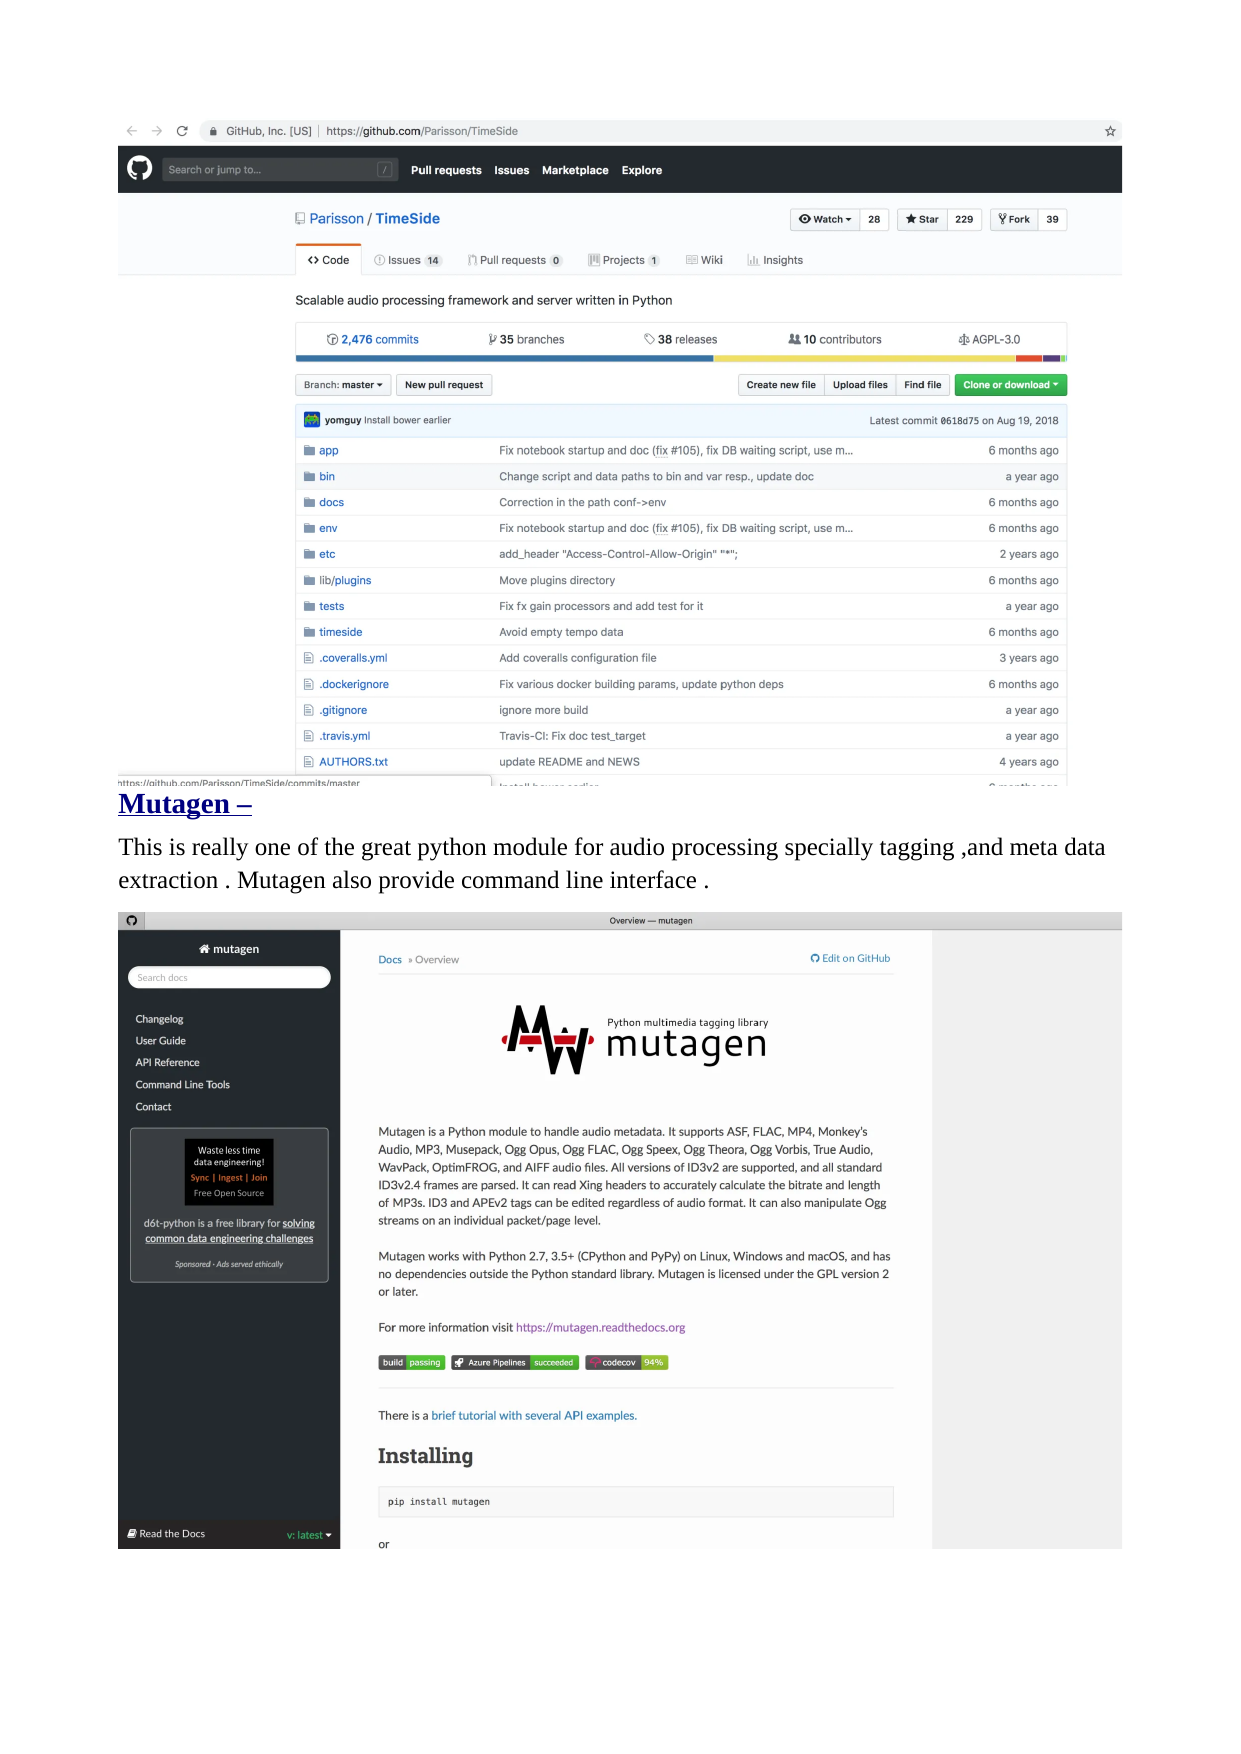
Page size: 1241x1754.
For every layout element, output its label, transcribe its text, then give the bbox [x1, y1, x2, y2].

picture [118, 118, 1123, 786]
text This is really one of the great python module for audio processing specially tagging ,and meta data extraction . Mutagen also provide command line interface . [118, 832, 1122, 893]
subtitle Mutagen – [118, 786, 1122, 819]
picture [118, 912, 1123, 1549]
